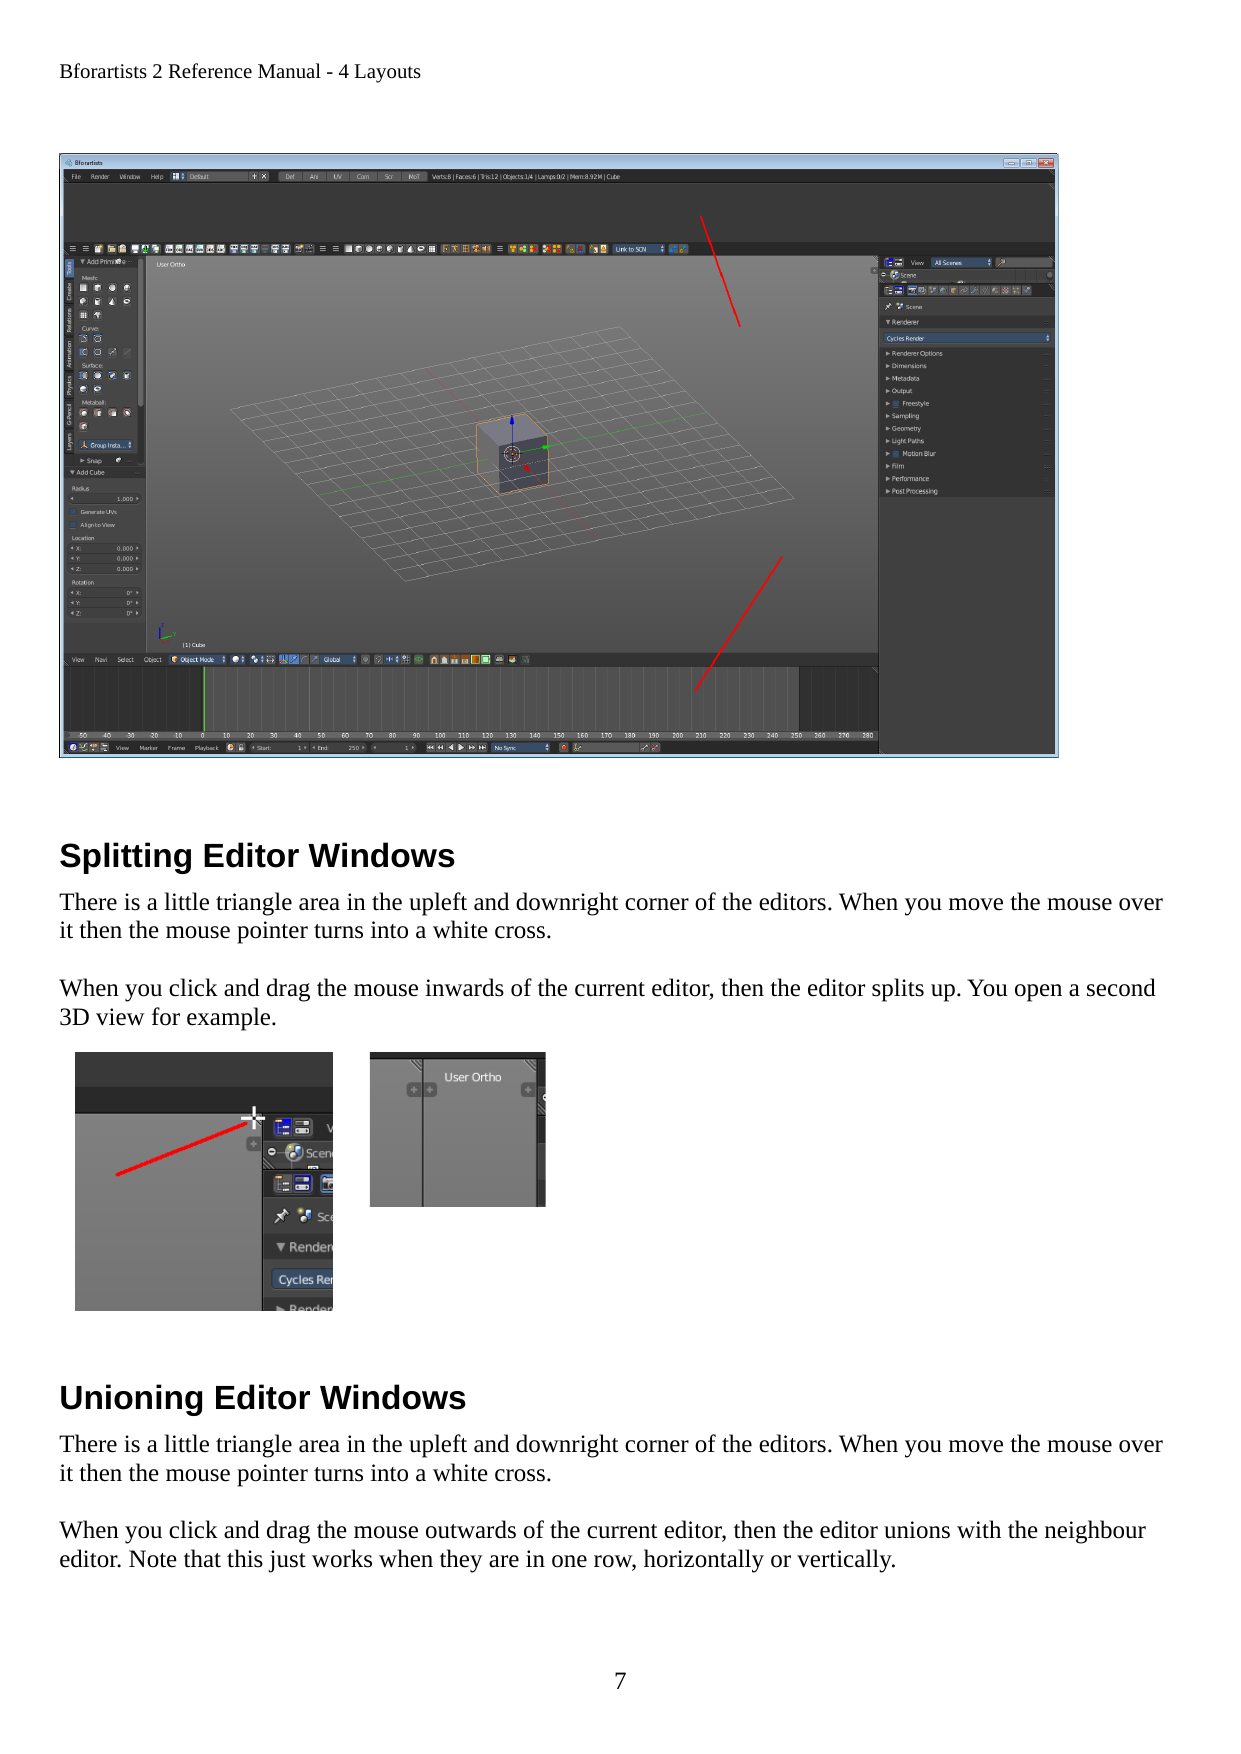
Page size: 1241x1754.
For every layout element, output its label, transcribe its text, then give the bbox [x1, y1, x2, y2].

text When you click and drag the mouse inwards of the current editor, then the editor splits up. You open a second 3D view for example. [59, 973, 1181, 1031]
text There is a little triangle area in the upleft and downright corner of the editors. When you move the mouse over it then the mouse pointer turns into a white cross. [59, 1429, 1181, 1515]
picture [59, 153, 1059, 758]
subtitle Splitting Editor Windows [59, 836, 1181, 874]
picture [75, 1052, 333, 1311]
subtitle Unioning Editor Windows [59, 1378, 1181, 1417]
text When you click and drag the mouse outwards of the current editor, then the editor unions with the neighbour editor. Note that this just works when they are in one row, horizontally or vertically. [59, 1515, 1181, 1573]
picture [369, 1052, 546, 1207]
text There is a little triangle area in the upleft and downright corner of the editors. When you move the mouse over it then the mouse pointer turns into a white cross. [59, 887, 1181, 944]
